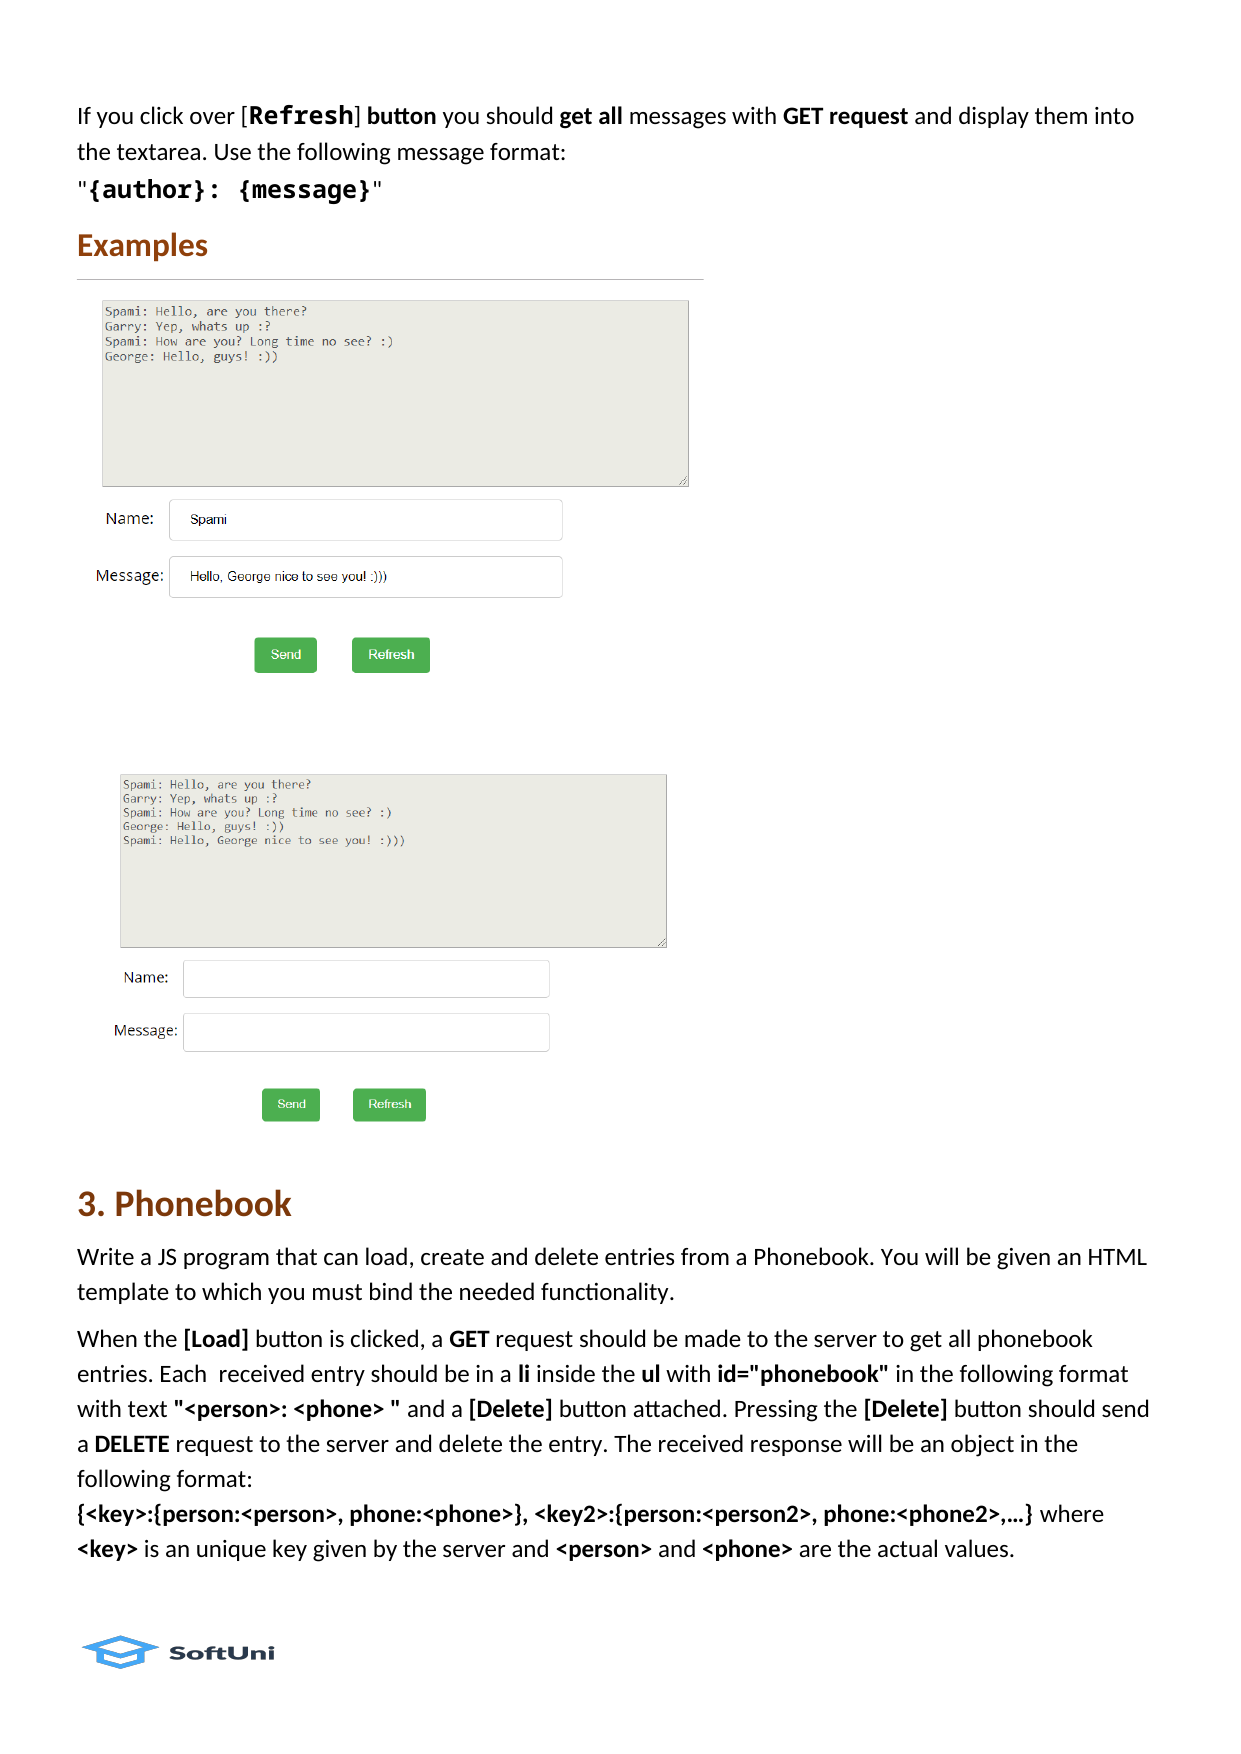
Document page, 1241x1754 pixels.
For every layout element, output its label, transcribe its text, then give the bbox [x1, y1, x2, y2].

text Write a JS program that can load, create and delete entries from a Phonebook. You will be given an HTML template to which you must bind the needed functionality. [77, 1241, 1163, 1306]
picture [76, 755, 702, 1155]
subtitle Examples [77, 224, 1163, 264]
picture [76, 278, 704, 739]
picture [75, 1632, 281, 1672]
subtitle Phonebook [77, 1180, 1163, 1226]
text When the [Load] button is clicked, a GET request should be made to the server to get all phonebook entries. Each received entry should be in a li inside the ul with id="phonebook" in the following format with text "<person>: <phone> " and a [Delete] button attached. Pressing the [Delete] button should send a DELETE request to the server and delete the entry. The received response will be an object in the following format: {<key>:{person:<person>, phone:<phone>}, <key2>:{person:<person2>, phone:<phone2>,…} where <key> is an unique key given by the server and <person> and <phone> are the actual values. [77, 1323, 1163, 1564]
text If you click over [Refresh] button you should get all messages with GET request and display them into the textarea. Use the following message format: "{author}: {message}" [77, 98, 1163, 206]
